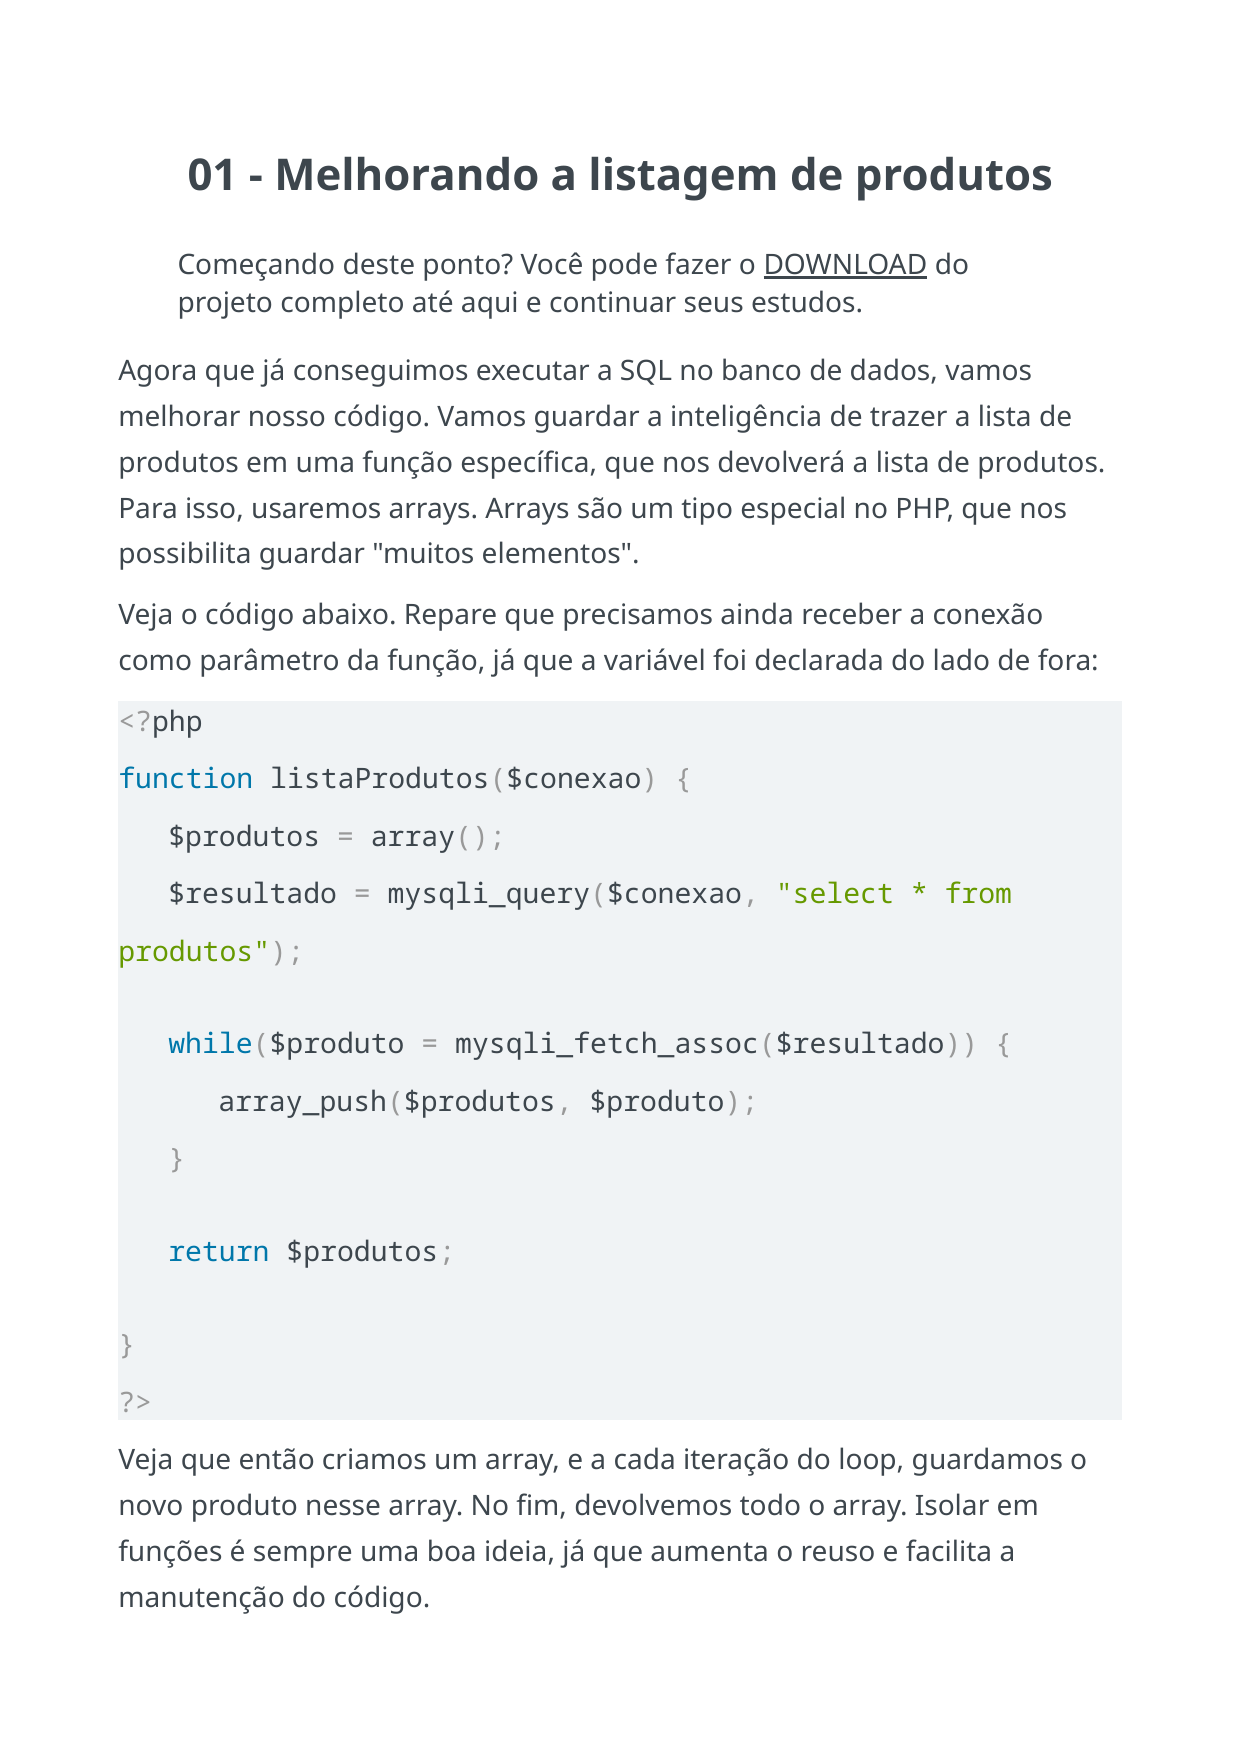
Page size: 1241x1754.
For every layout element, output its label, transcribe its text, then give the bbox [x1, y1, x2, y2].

text function listaProdutos($conexao) { [118, 758, 1122, 797]
text } [118, 1324, 1122, 1363]
text Agora que já conseguimos executar a SQL no banco de dados, vamos melhorar nosso código. Vamos guardar a inteligência de trazer a lista de produtos em uma função específica, que nos devolverá a lista de produtos. Para isso, usaremos arrays. Arrays são um tipo especial no PHP, que nos possibilita guardar "muitos elementos". [118, 350, 1122, 572]
text ?> [118, 1382, 1122, 1420]
text Veja que então criamos um array, e a cada iteração do loop, guardamos o novo produto nesse array. No fim, devolvemos todo o array. Isolar em funções é sempre uma boa ideia, já que aumenta o reuso e facilita a manutenção do código. [118, 1439, 1122, 1616]
text } [118, 1139, 1122, 1177]
text Começando deste ponto? Você pode fazer o DOWNLOAD do projeto completo até aqui e continuar seus estudos. [177, 244, 1063, 321]
text $produtos = array(); [118, 816, 1122, 854]
text <?php [118, 701, 1122, 739]
text Veja o código abaixo. Repare que precisamos ainda receber a conexão como parâmetro da função, já que a variável foi declarada do lado de fora: [118, 594, 1122, 679]
text return $produtos; [118, 1232, 1122, 1270]
text while($produto = mysqli_fetch_assoc($resultado)) { [118, 1024, 1122, 1062]
text $resultado = mysqli_query($conexao, "select * from produtos"); [118, 873, 1122, 969]
text array_push($produtos, $produto); [118, 1081, 1122, 1119]
subtitle 01 - Melhorando a listagem de produtos [118, 143, 1122, 203]
